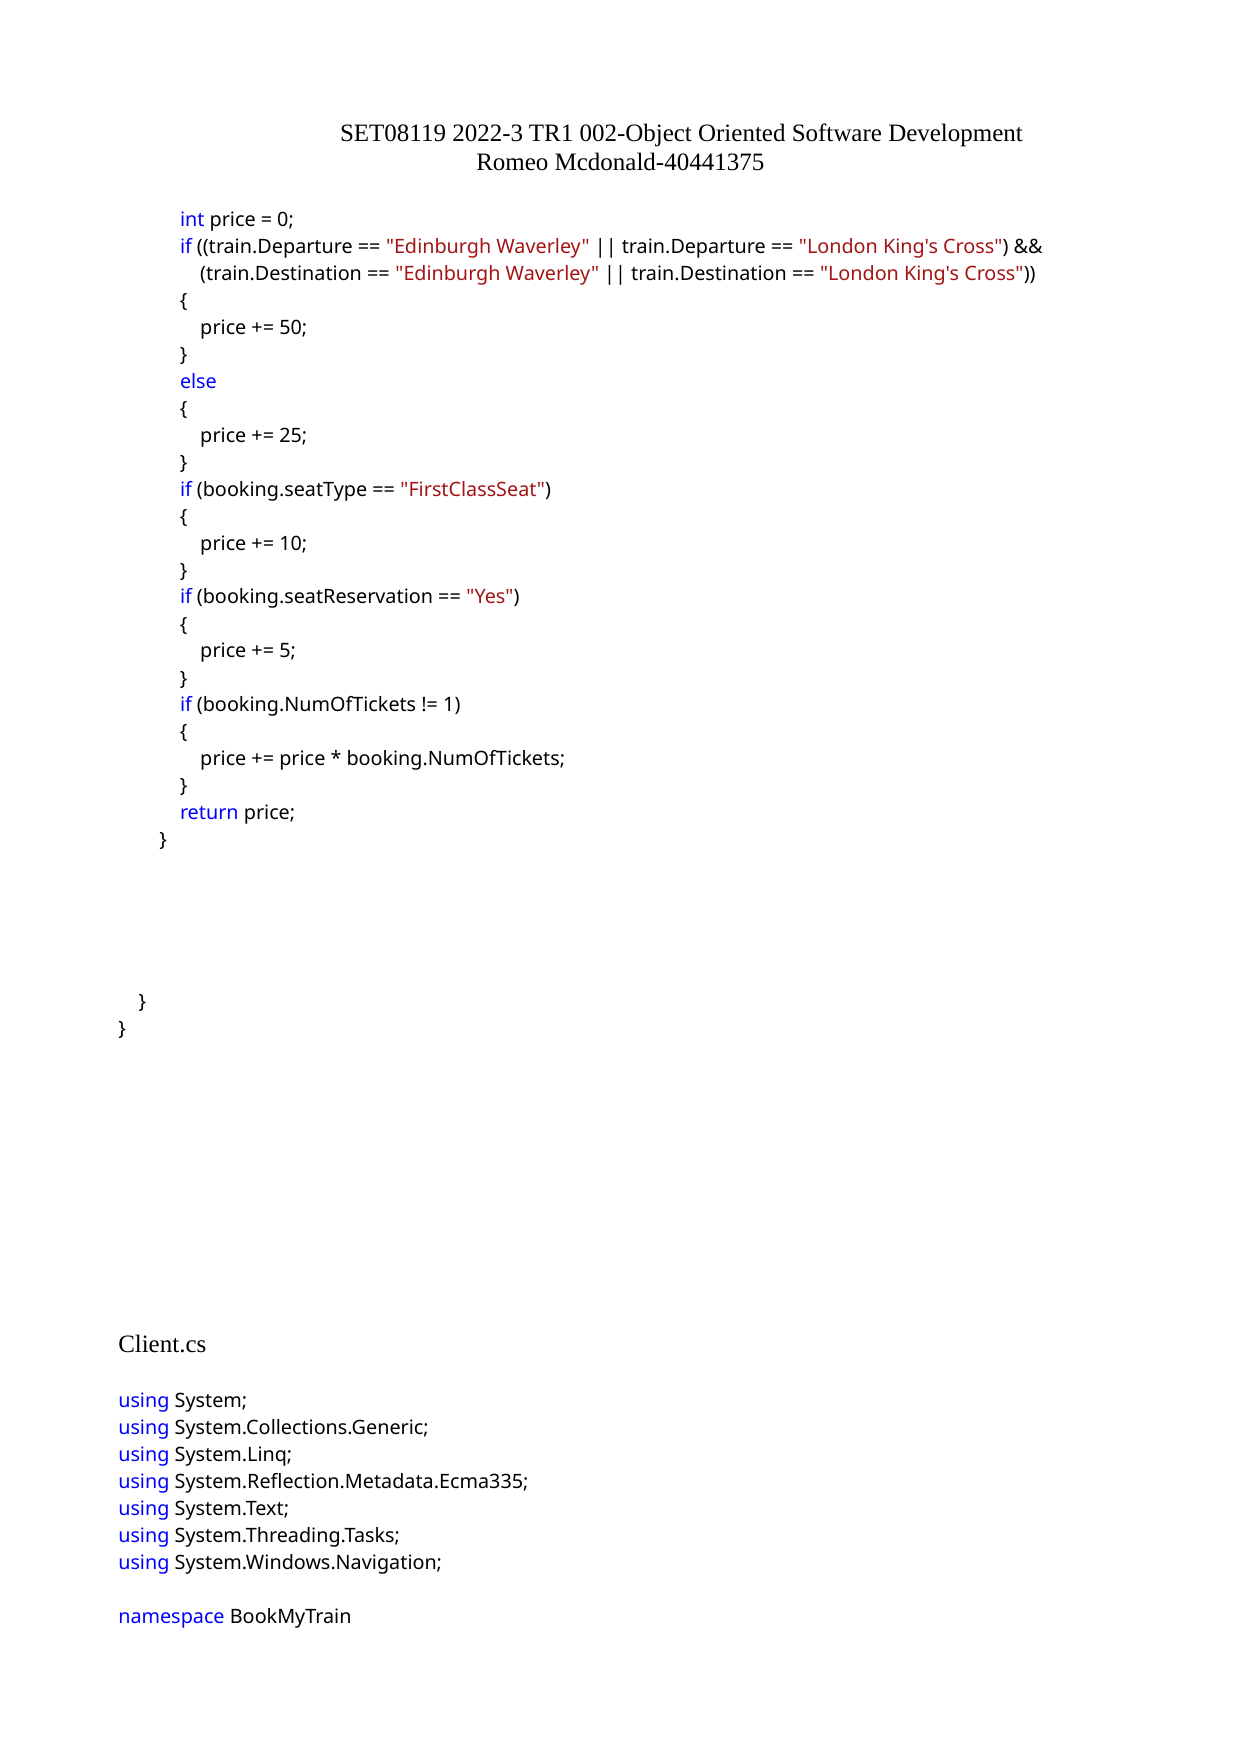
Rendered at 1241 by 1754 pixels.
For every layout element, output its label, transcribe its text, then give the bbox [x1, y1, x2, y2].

text } [118, 664, 1122, 691]
text Client.cs [118, 1329, 1122, 1358]
text using System.Windows.Navigation; [118, 1548, 1122, 1575]
text using System.Linq; [118, 1440, 1122, 1467]
text price += 10; [118, 529, 1122, 556]
text (train.Destination == "Edinburgh Waverley" || train.Destination == "London King's Cross")) [118, 259, 1122, 286]
text } [118, 772, 1122, 799]
text if (booking.NumOfTickets != 1) [118, 691, 1122, 718]
text { [118, 502, 1122, 529]
text if (booking.seatReservation == "Yes") [118, 583, 1122, 610]
text { [118, 394, 1122, 421]
text if ((train.Departure == "Edinburgh Waverley" || train.Departure == "London King's Cross") && [118, 232, 1122, 259]
text using System.Reflection.Metadata.Ecma335; [118, 1467, 1122, 1494]
text { [118, 286, 1122, 313]
text } [118, 987, 1122, 1014]
text using System; [118, 1386, 1122, 1413]
text using System.Collections.Generic; [118, 1413, 1122, 1440]
text using System.Text; [118, 1494, 1122, 1521]
text int price = 0; [118, 205, 1122, 232]
text } [118, 448, 1122, 475]
text } [118, 340, 1122, 367]
text price += 50; [118, 313, 1122, 340]
text else [118, 367, 1122, 394]
text if (booking.seatType == "FirstClassSeat") [118, 475, 1122, 502]
text { [118, 610, 1122, 637]
text using System.Threading.Tasks; [118, 1521, 1122, 1548]
text price += price * booking.NumOfTickets; [118, 745, 1122, 772]
text } [118, 826, 1122, 853]
text price += 25; [118, 421, 1122, 448]
text { [118, 718, 1122, 745]
text namespace BookMyTrain [118, 1602, 1122, 1629]
text return price; [118, 799, 1122, 826]
text } [118, 1014, 1122, 1041]
text } [118, 556, 1122, 583]
text price += 5; [118, 637, 1122, 664]
